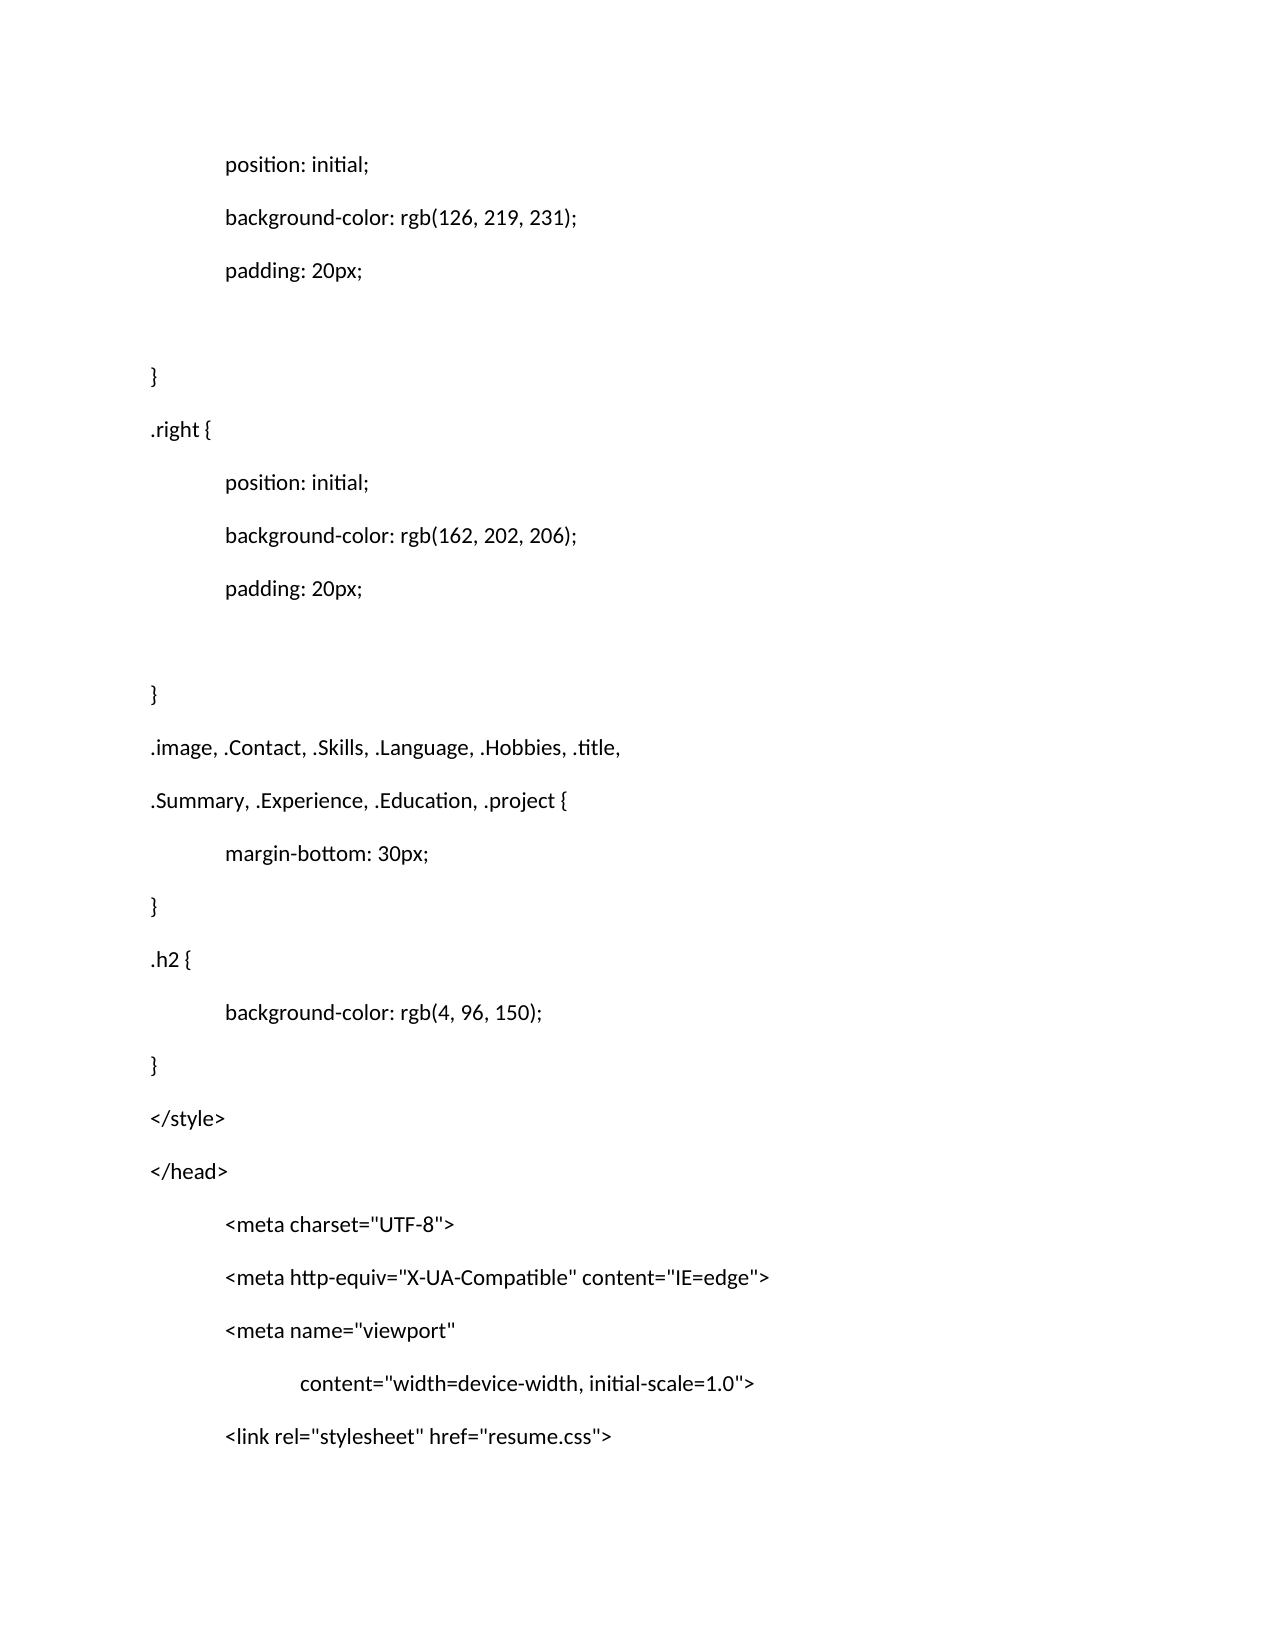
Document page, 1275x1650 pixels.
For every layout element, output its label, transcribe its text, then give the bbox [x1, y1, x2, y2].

text .image, .Contact, .Skills, .Language, .Hobbies, .title, [150, 733, 1125, 761]
text .h2 { [150, 945, 1125, 973]
text } [150, 1051, 1125, 1079]
text <link rel="stylesheet" href="resume.css"> [150, 1422, 1125, 1451]
text margin-bottom: 30px; [150, 839, 1125, 867]
text background-color: rgb(4, 96, 150); [150, 998, 1125, 1026]
text position: initial; [150, 150, 1125, 178]
text } [150, 362, 1125, 390]
text position: initial; [150, 468, 1125, 496]
text </style> [150, 1104, 1125, 1132]
text } [150, 892, 1125, 920]
text content="width=device-width, initial-scale=1.0"> [150, 1369, 1125, 1397]
text .right { [150, 415, 1125, 443]
text } [150, 680, 1125, 708]
text padding: 20px; [150, 256, 1125, 284]
text <meta http-equiv="X-UA-Compatible" content="IE=edge"> [150, 1263, 1125, 1291]
text <meta name="viewport" [150, 1316, 1125, 1344]
text background-color: rgb(162, 202, 206); [150, 521, 1125, 549]
text <meta charset="UTF-8"> [150, 1210, 1125, 1238]
text </head> [150, 1157, 1125, 1185]
text padding: 20px; [150, 574, 1125, 602]
text background-color: rgb(126, 219, 231); [150, 203, 1125, 231]
text .Summary, .Experience, .Education, .project { [150, 786, 1125, 814]
